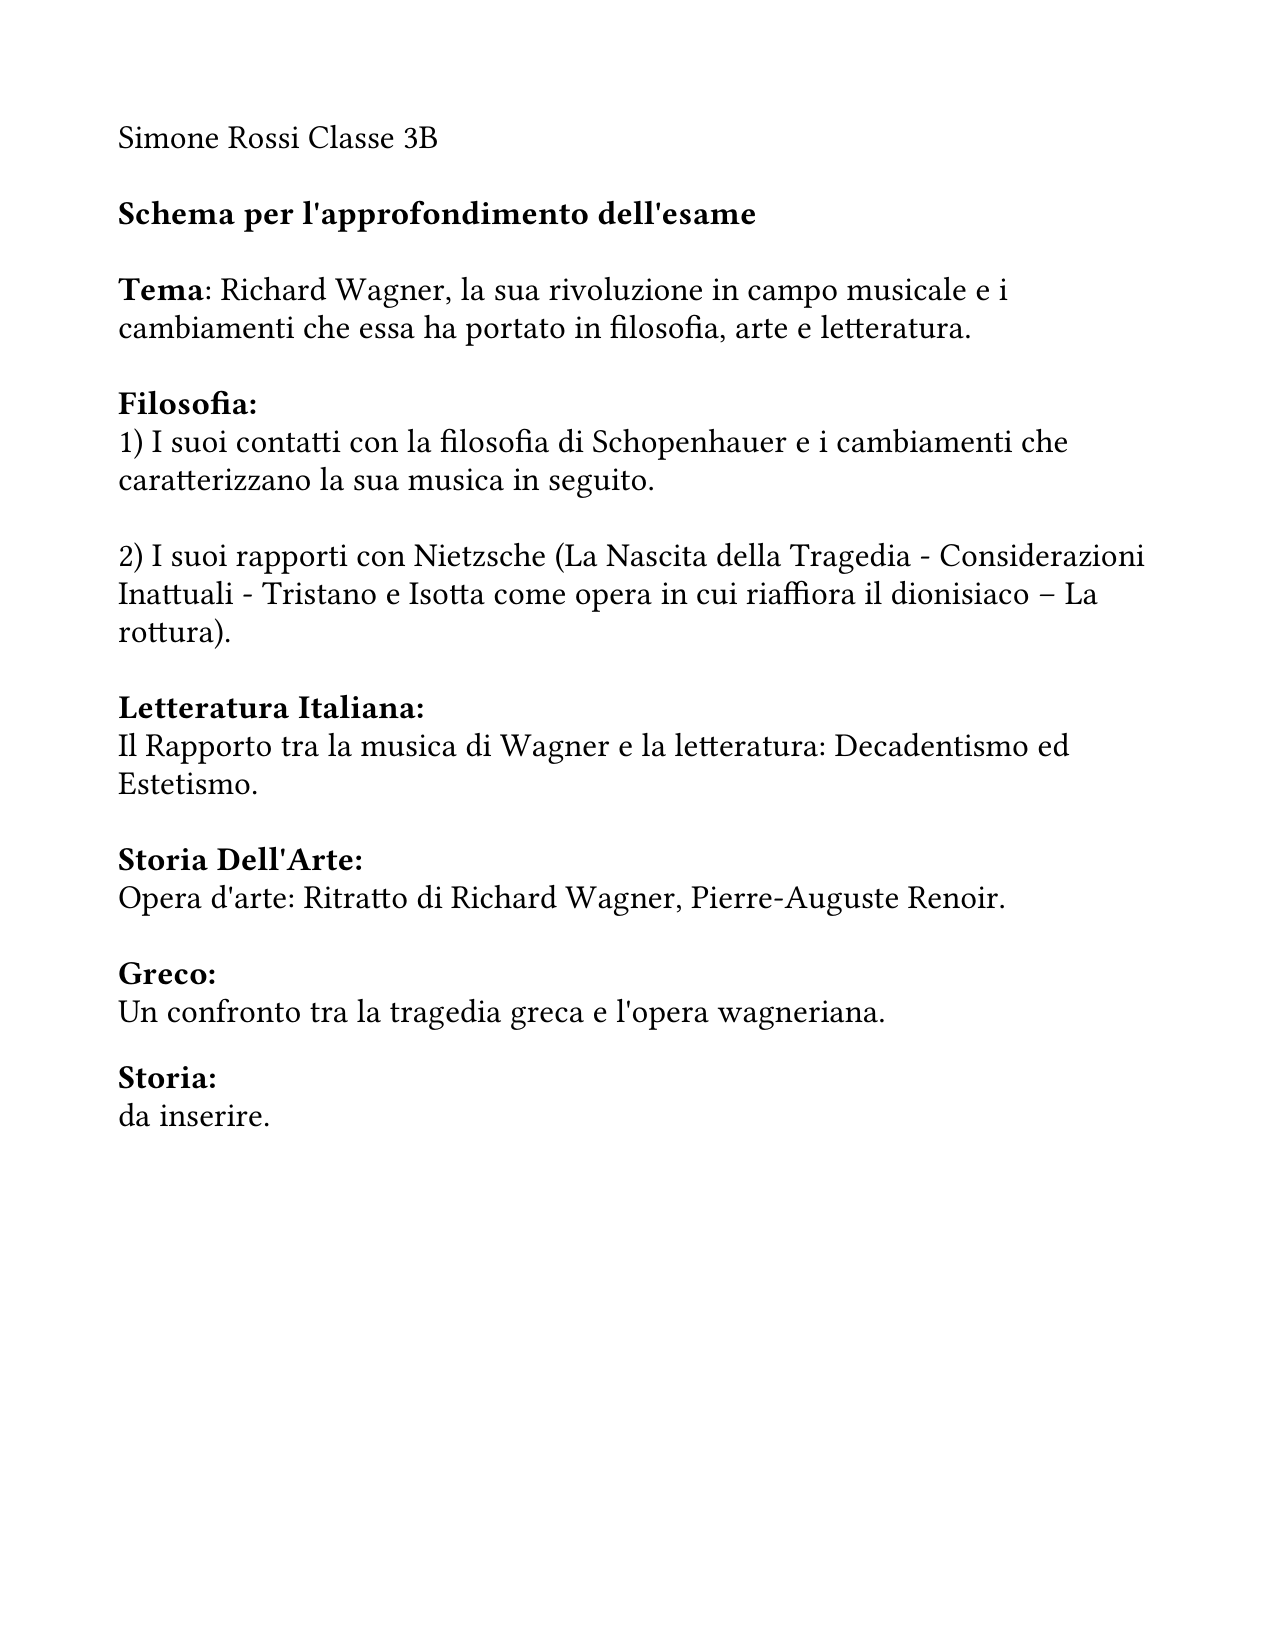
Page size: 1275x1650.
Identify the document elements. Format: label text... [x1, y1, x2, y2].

text 1) I suoi contatti con la filosofia di Schopenhauer e i cambiamenti che caratterizzano la sua musica in seguito. [118, 422, 1157, 498]
text 2) I suoi rapporti con Nietzsche (La Nascita della Tragedia - Considerazioni Inattuali - Tristano e Isotta come opera in cui riaffiora il dionisiaco – La rottura). [118, 536, 1157, 650]
text Letteratura Italiana: [118, 688, 1157, 726]
text Opera d'arte: Ritratto di Richard Wagner, Pierre-Auguste Renoir. [118, 878, 1157, 917]
text Greco: [118, 954, 1157, 993]
text Il Rapporto tra la musica di Wagner e la letteratura: Decadentismo ed Estetismo. [118, 726, 1157, 802]
text Schema per l'approfondimento dell'esame [118, 194, 1157, 232]
text Un confronto tra la tragedia greca e l'opera wagneriana. [118, 993, 1157, 1031]
text da inserire. [118, 1097, 1157, 1135]
text Tema: Richard Wagner, la sua rivoluzione in campo musicale e i cambiamenti che essa ha portato in filosofia, arte e letteratura. [118, 270, 1157, 346]
text Filosofia: [118, 384, 1157, 422]
text Simone Rossi Classe 3B [118, 118, 1157, 156]
text Storia Dell'Arte: [118, 841, 1157, 878]
text Storia: [118, 1059, 1157, 1097]
